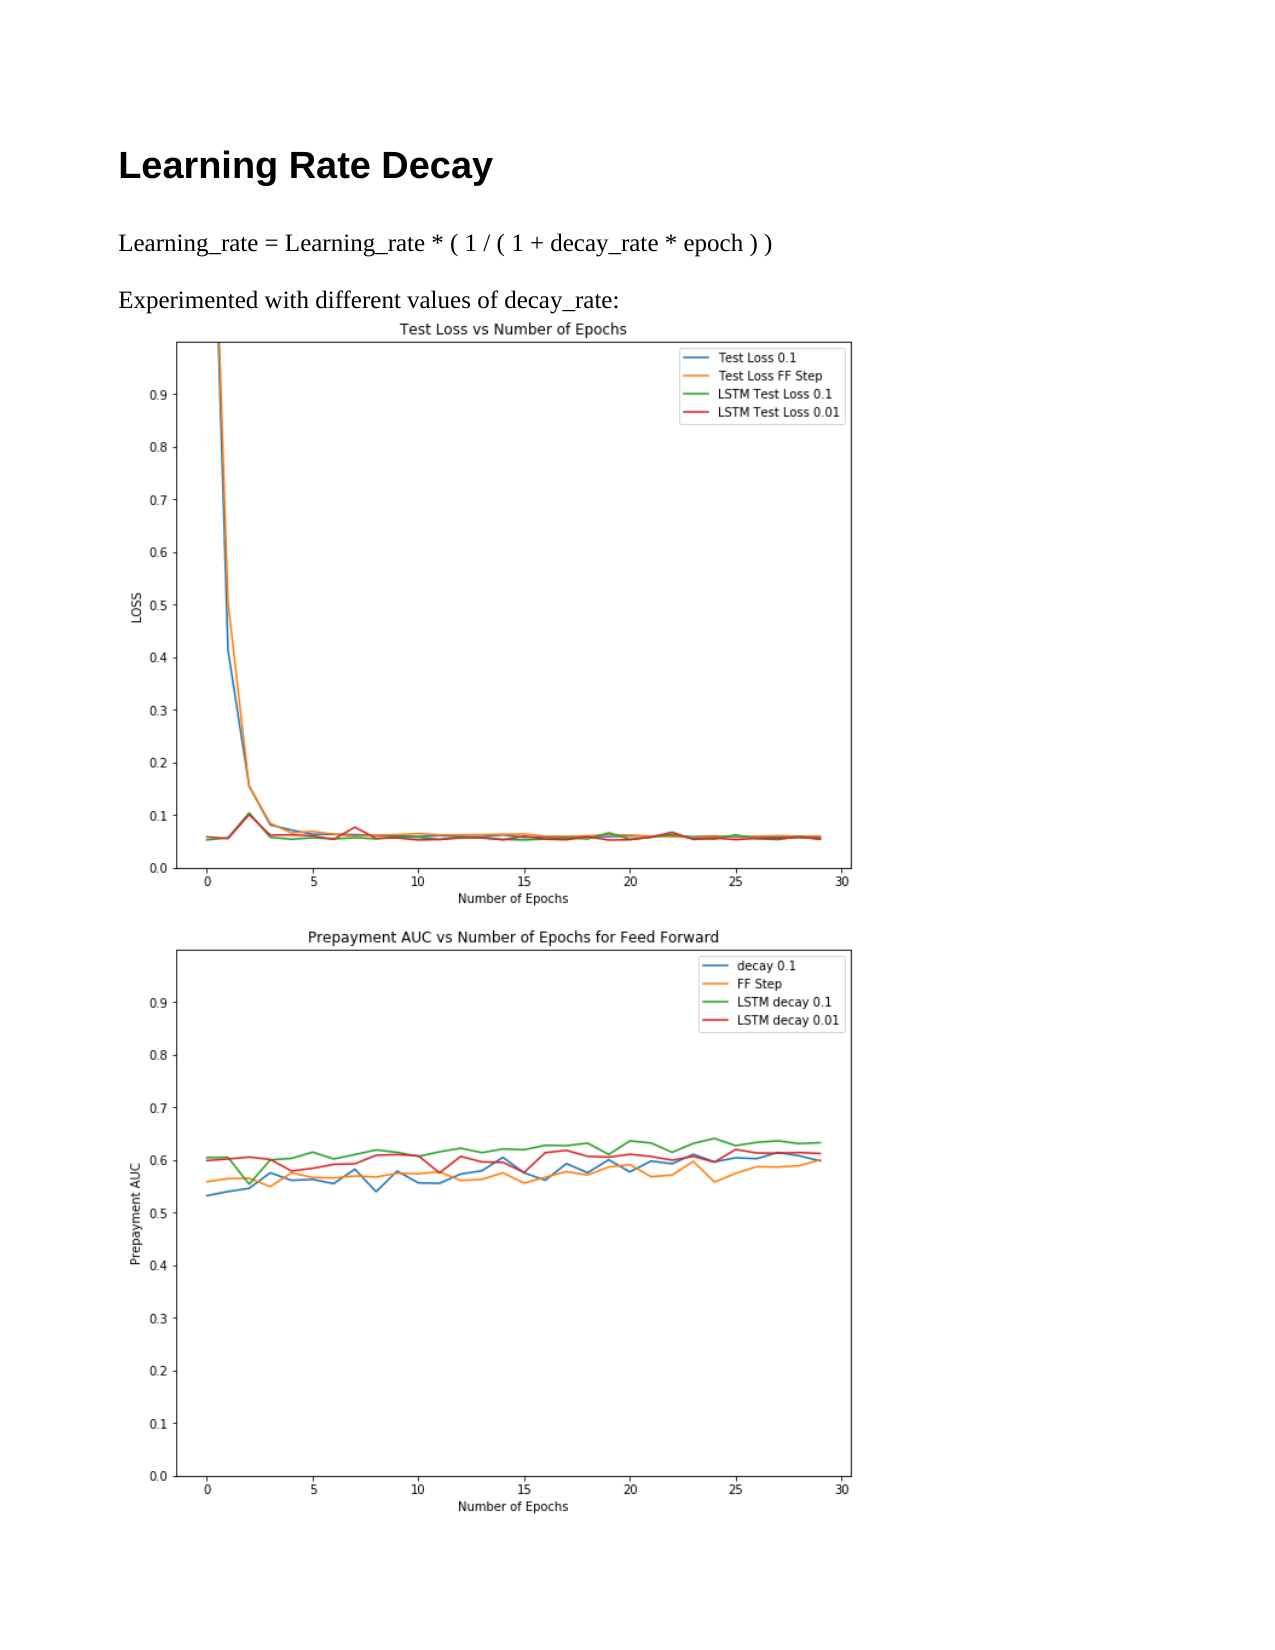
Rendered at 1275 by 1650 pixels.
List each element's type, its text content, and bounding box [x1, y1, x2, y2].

subtitle Learning Rate Decay [118, 143, 1157, 187]
picture [123, 314, 863, 914]
text Learning_rate = Learning_rate * ( 1 / ( 1 + decay_rate * epoch ) ) [118, 228, 1157, 257]
text Experimented with different values of decay_rate: [118, 286, 1157, 314]
picture [123, 922, 863, 1522]
